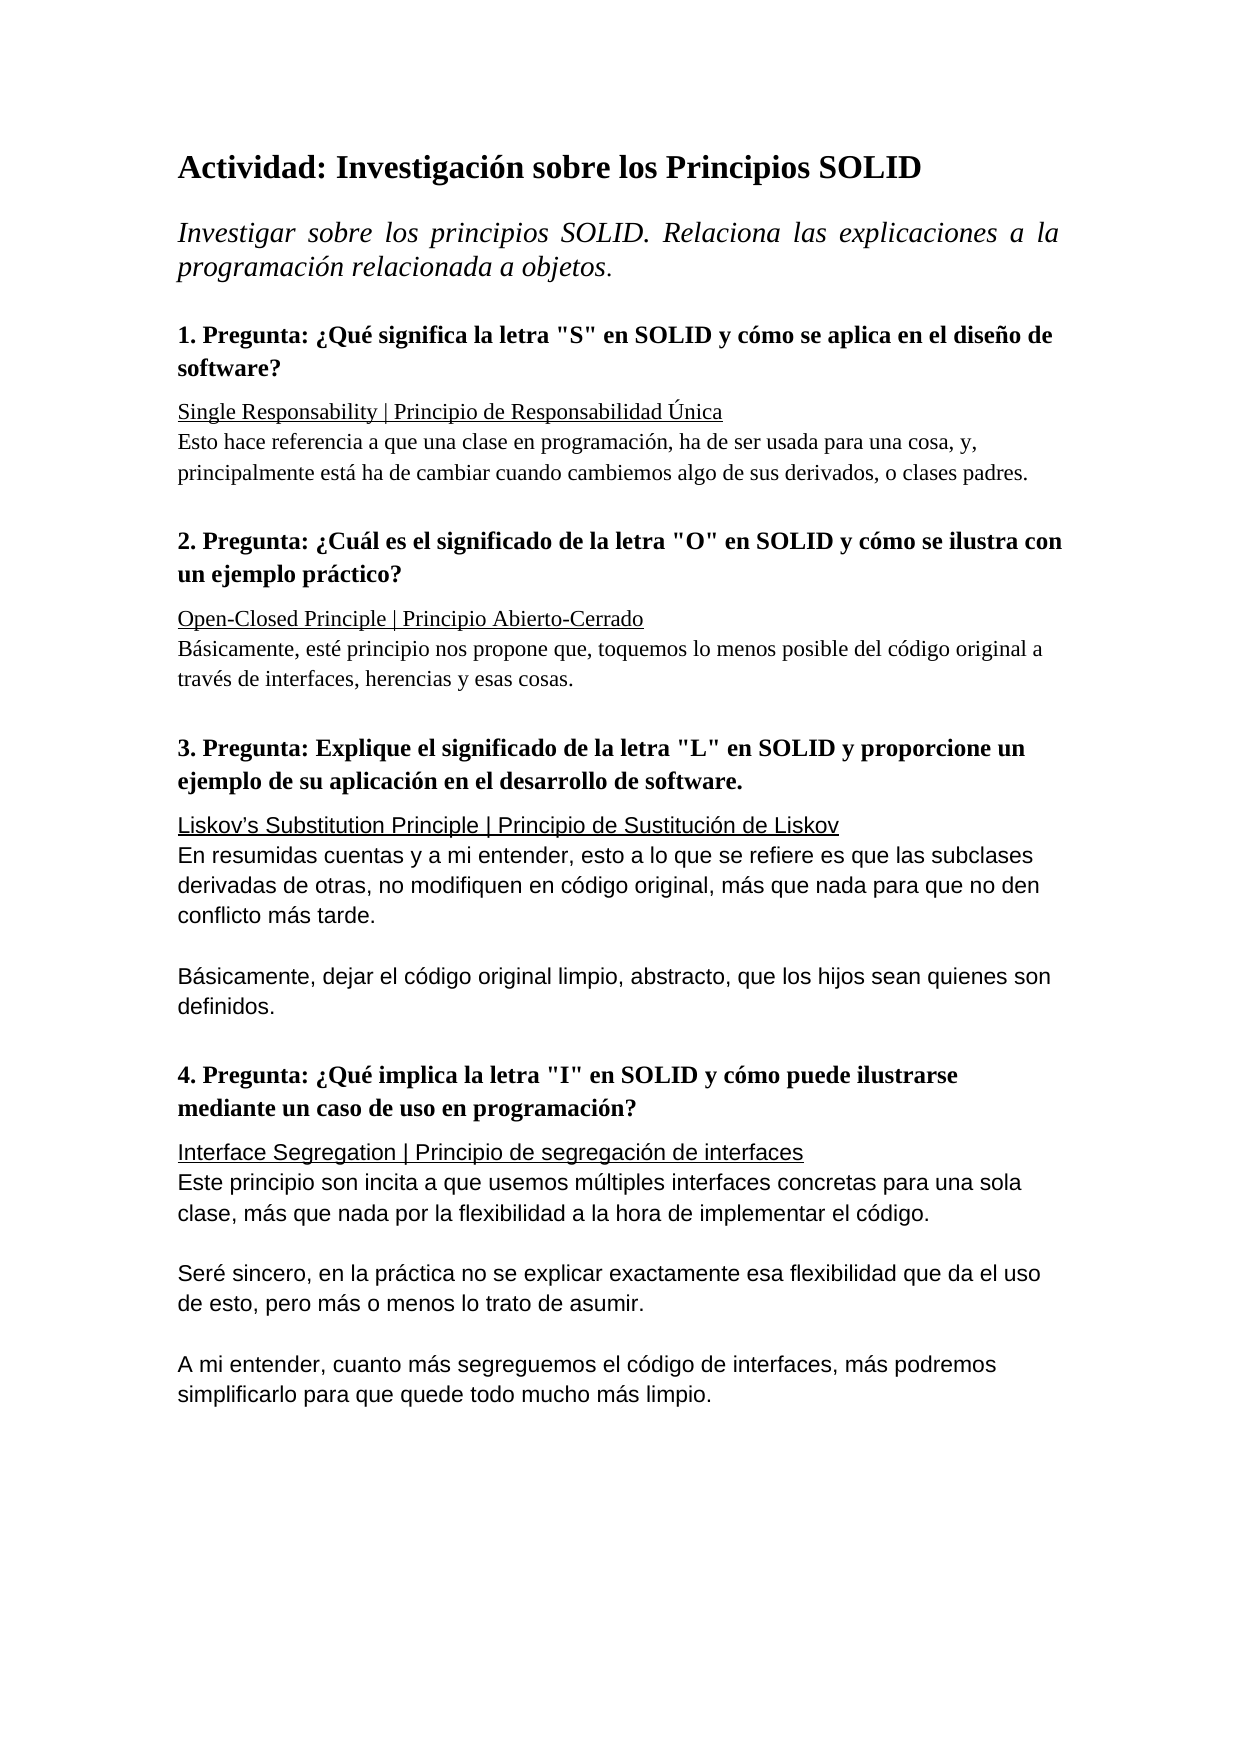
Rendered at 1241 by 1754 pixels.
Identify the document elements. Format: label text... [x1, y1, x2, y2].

text Open-Closed Principle | Principio Abierto-Cerrado [177, 605, 1063, 631]
text A mi entender, cuanto más segreguemos el código de interfaces, más podremos simplificarlo para que quede todo mucho más limpio. [177, 1351, 1063, 1407]
subtitle 3. Pregunta: Explique el significado de la letra "L" en SOLID y proporcione un ejemplo de su aplicación en el desarrollo de software. [177, 733, 1063, 795]
text En resumidas cuentas y a mi entender, esto a lo que se refiere es que las subclases derivadas de otras, no modifiquen en código original, más que nada para que no den conflicto más tarde. [177, 842, 1063, 928]
subtitle 1. Pregunta: ¿Qué significa la letra "S" en SOLID y cómo se aplica en el diseño de software? [177, 320, 1063, 381]
text Investigar sobre los principios SOLID. Relaciona las explicaciones a la programación relacionada a objetos. [177, 215, 1063, 282]
subtitle 4. Pregunta: ¿Qué implica la letra "I" en SOLID y cómo puede ilustrarse mediante un caso de uso en programación? [177, 1061, 1063, 1122]
text Básicamente, dejar el código original limpio, abstracto, que los hijos sean quienes son definidos. [177, 963, 1063, 1019]
text Básicamente, esté principio nos propone que, toquemos lo menos posible del código original a través de interfaces, herencias y esas cosas. [177, 635, 1063, 692]
text Seré sincero, en la práctica no se explicar exactamente esa flexibilidad que da el uso de esto, pero más o menos lo trato de asumir. [177, 1260, 1063, 1316]
subtitle 2. Pregunta: ¿Cuál es el significado de la letra "O" en SOLID y cómo se ilustra con un ejemplo práctico? [177, 526, 1063, 588]
text Este principio son incita a que usemos múltiples interfaces concretas para una sola clase, más que nada por la flexibilidad a la hora de implementar el código. [177, 1169, 1063, 1226]
text Esto hace referencia a que una clase en programación, ha de ser usada para una cosa, y, principalmente está ha de cambiar cuando cambiemos algo de sus derivados, o clases padres. [177, 428, 1063, 485]
text Liskov’s Substitution Principle | Principio de Sustitución de Liskov [177, 812, 1063, 838]
text Interface Segregation | Principio de segregación de interfaces [177, 1139, 1063, 1165]
text Single Responsability | Principio de Responsabilidad Única [177, 398, 1063, 424]
text Actividad: Investigación sobre los Principios SOLID [177, 148, 1063, 186]
